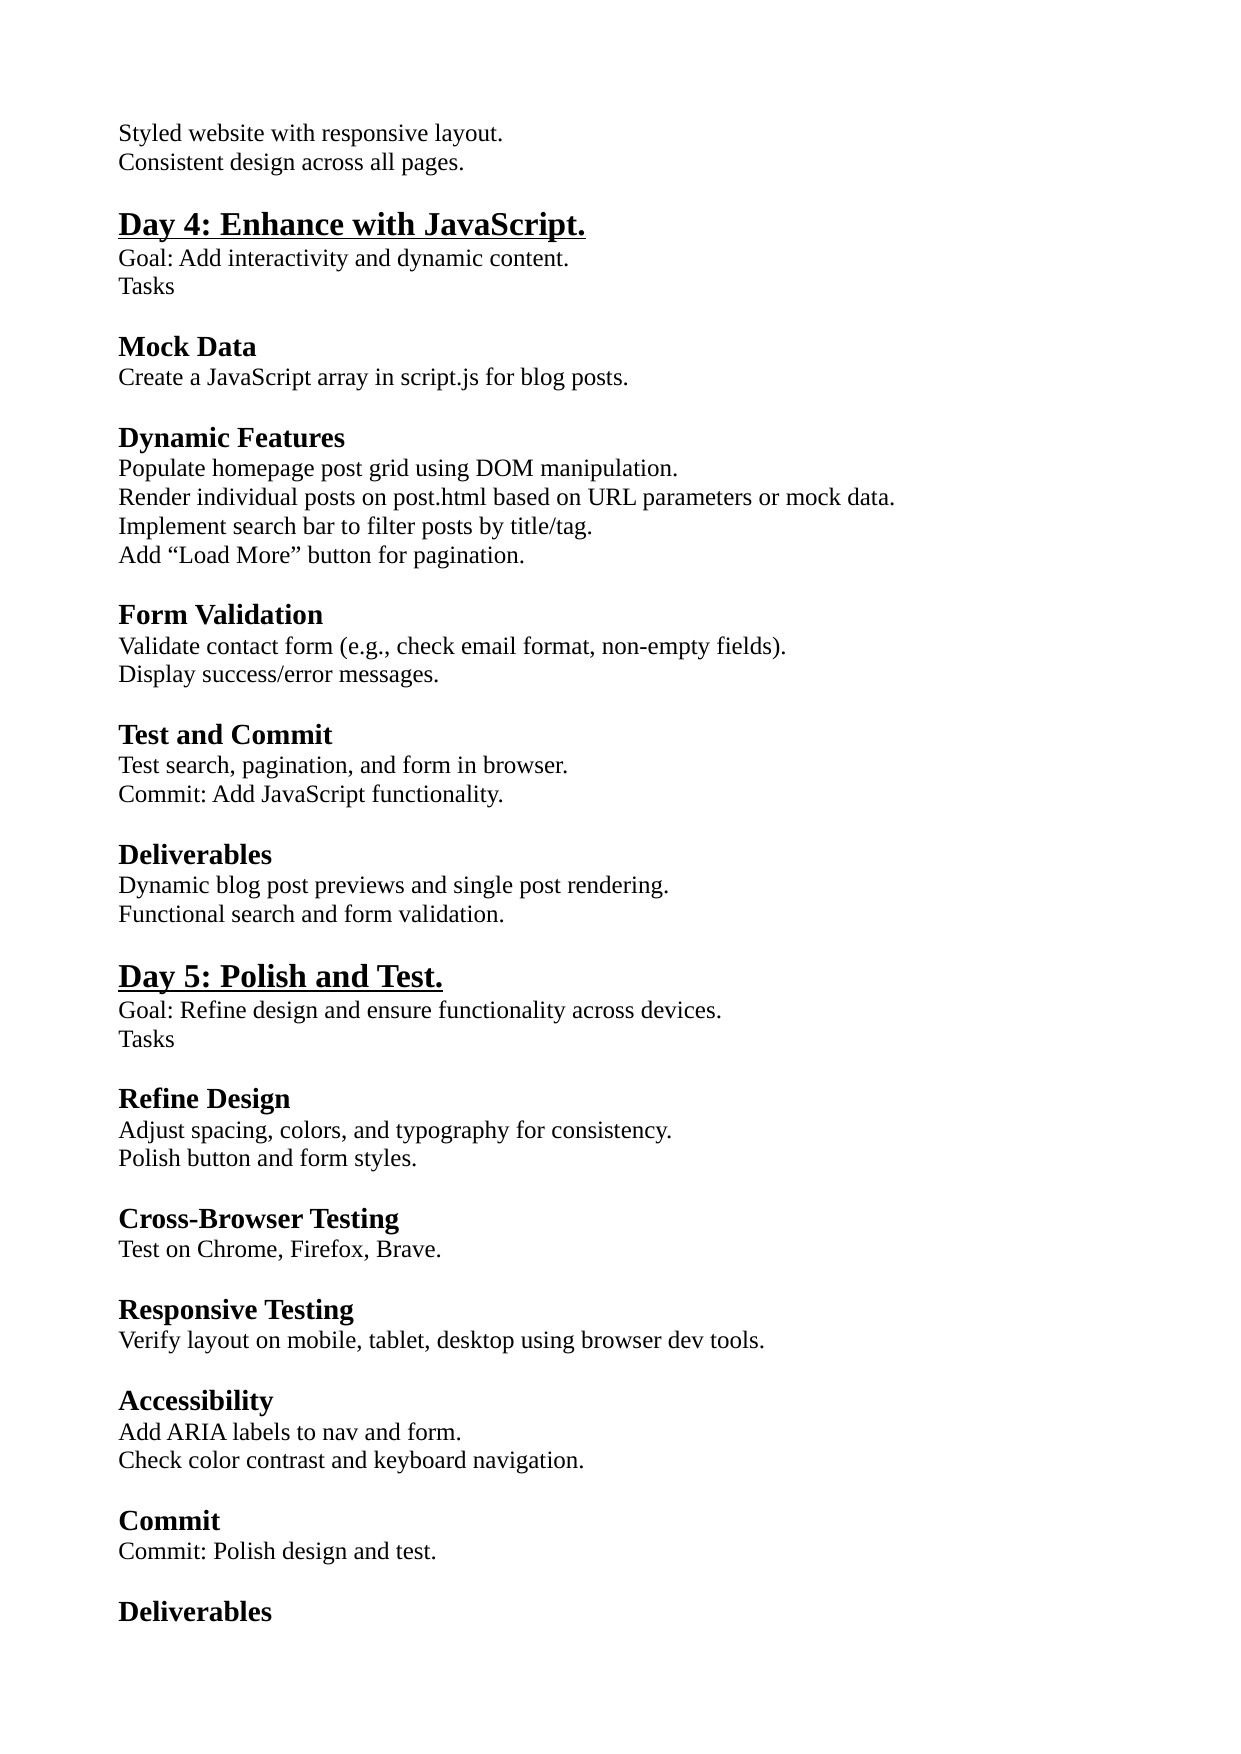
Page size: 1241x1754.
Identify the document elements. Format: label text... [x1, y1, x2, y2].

text Add “Load More” button for pagination. [118, 540, 1122, 568]
text Check color contrast and keyboard navigation. [118, 1445, 1122, 1474]
text Render individual posts on post.html based on URL parameters or mock data. [118, 482, 1122, 511]
text Create a JavaScript array in script.js for blog posts. [118, 362, 1122, 391]
text Adjust spacing, colors, and typography for consistency. [118, 1115, 1122, 1143]
text Day 4: Enhance with JavaScript. [118, 204, 1122, 243]
text Polish button and form styles. [118, 1143, 1122, 1172]
text Display success/error messages. [118, 659, 1122, 688]
text Mock Data [118, 329, 1122, 362]
text Dynamic blog post previews and single post rendering. [118, 870, 1122, 899]
text Test search, pagination, and form in browser. [118, 751, 1122, 779]
text Accessibility [118, 1383, 1122, 1417]
text Responsive Testing [118, 1292, 1122, 1326]
text Test on Chrome, Firefox, Brave. [118, 1234, 1122, 1263]
text Validate contact form (e.g., check email format, non-empty fields). [118, 631, 1122, 659]
text Cross-Browser Testing [118, 1201, 1122, 1234]
text Populate homepage post grid using DOM manipulation. [118, 453, 1122, 482]
text Consistent design across all pages. [118, 147, 1122, 176]
text Refine Design [118, 1081, 1122, 1115]
text Tasks [118, 1024, 1122, 1052]
text Verify layout on mobile, tablet, desktop using browser dev tools. [118, 1326, 1122, 1354]
text Add ARIA labels to nav and form. [118, 1417, 1122, 1445]
text Test and Commit [118, 717, 1122, 751]
text Commit [118, 1503, 1122, 1536]
text Goal: Add interactivity and dynamic content. [118, 243, 1122, 271]
text Dynamic Features [118, 420, 1122, 453]
text Implement search bar to filter posts by title/tag. [118, 511, 1122, 540]
text Commit: Add JavaScript functionality. [118, 779, 1122, 808]
text Deliverables [118, 1594, 1122, 1627]
text Functional search and form validation. [118, 899, 1122, 928]
text Styled website with responsive layout. [118, 118, 1122, 147]
text Goal: Refine design and ensure functionality across devices. [118, 995, 1122, 1024]
text Form Validation [118, 597, 1122, 631]
text Deliverables [118, 837, 1122, 870]
text Tasks [118, 271, 1122, 300]
text Commit: Polish design and test. [118, 1536, 1122, 1565]
text Day 5: Polish and Test. [118, 957, 1122, 995]
